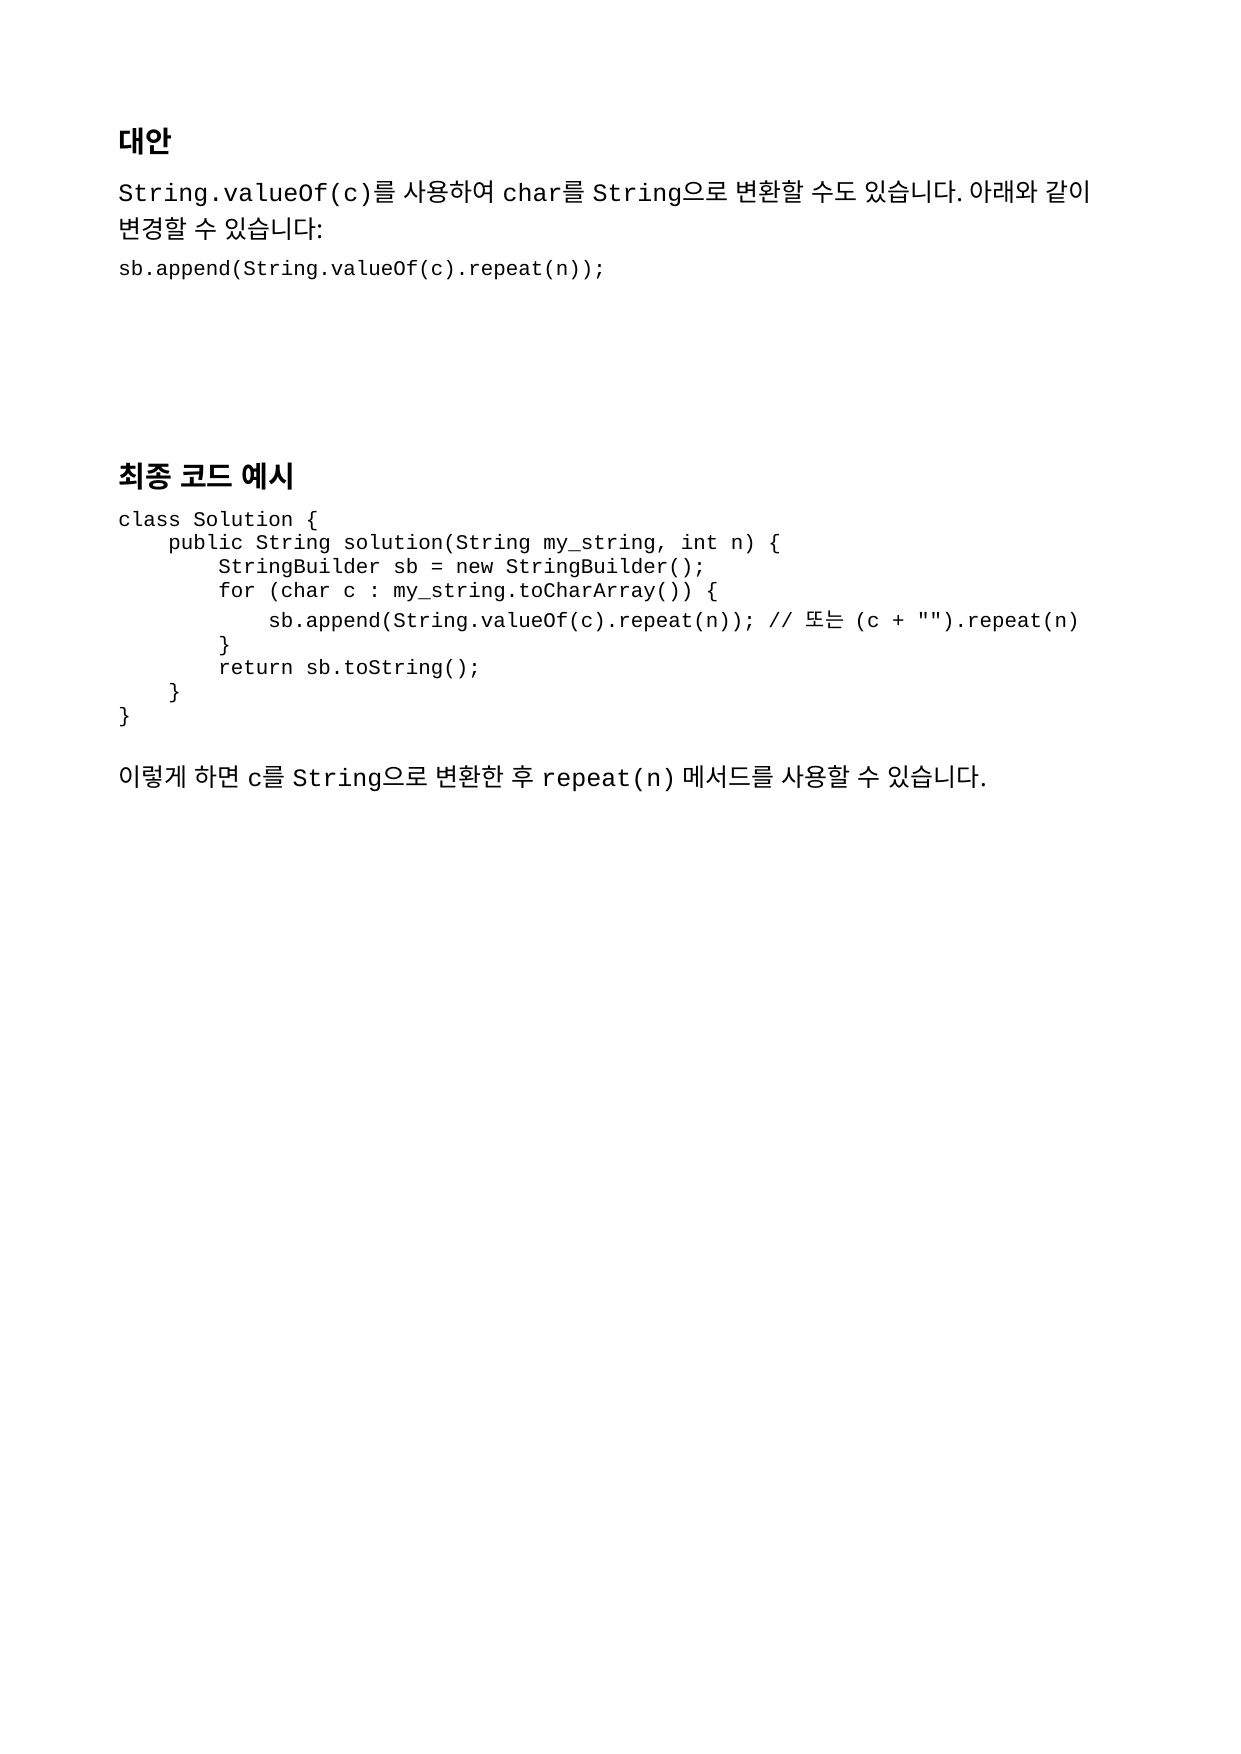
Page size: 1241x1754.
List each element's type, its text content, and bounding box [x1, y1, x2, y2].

subtitle 최종 코드 예시 [118, 454, 1122, 496]
text public String solution(String my_string, int n) { [118, 532, 1122, 556]
text class Solution { [118, 509, 1122, 532]
text for (char c : my_string.toCharArray()) { [118, 579, 1122, 603]
text } [118, 681, 1122, 704]
text return sb.toString(); [118, 657, 1122, 681]
text 이렇게 하면 c를 String으로 변환한 후 repeat(n) 메서드를 사용할 수 있습니다. [118, 758, 1122, 794]
subtitle 대안 [118, 118, 1122, 160]
text sb.append(String.valueOf(c).repeat(n)); [118, 258, 1122, 282]
text StringBuilder sb = new StringBuilder(); [118, 556, 1122, 579]
text sb.append(String.valueOf(c).repeat(n)); // 또는 (c + "").repeat(n) [118, 603, 1122, 634]
text } [118, 634, 1122, 657]
text } [118, 704, 1122, 728]
text String.valueOf(c)를 사용하여 char를 String으로 변환할 수도 있습니다. 아래와 같이 변경할 수 있습니다: [118, 173, 1122, 246]
